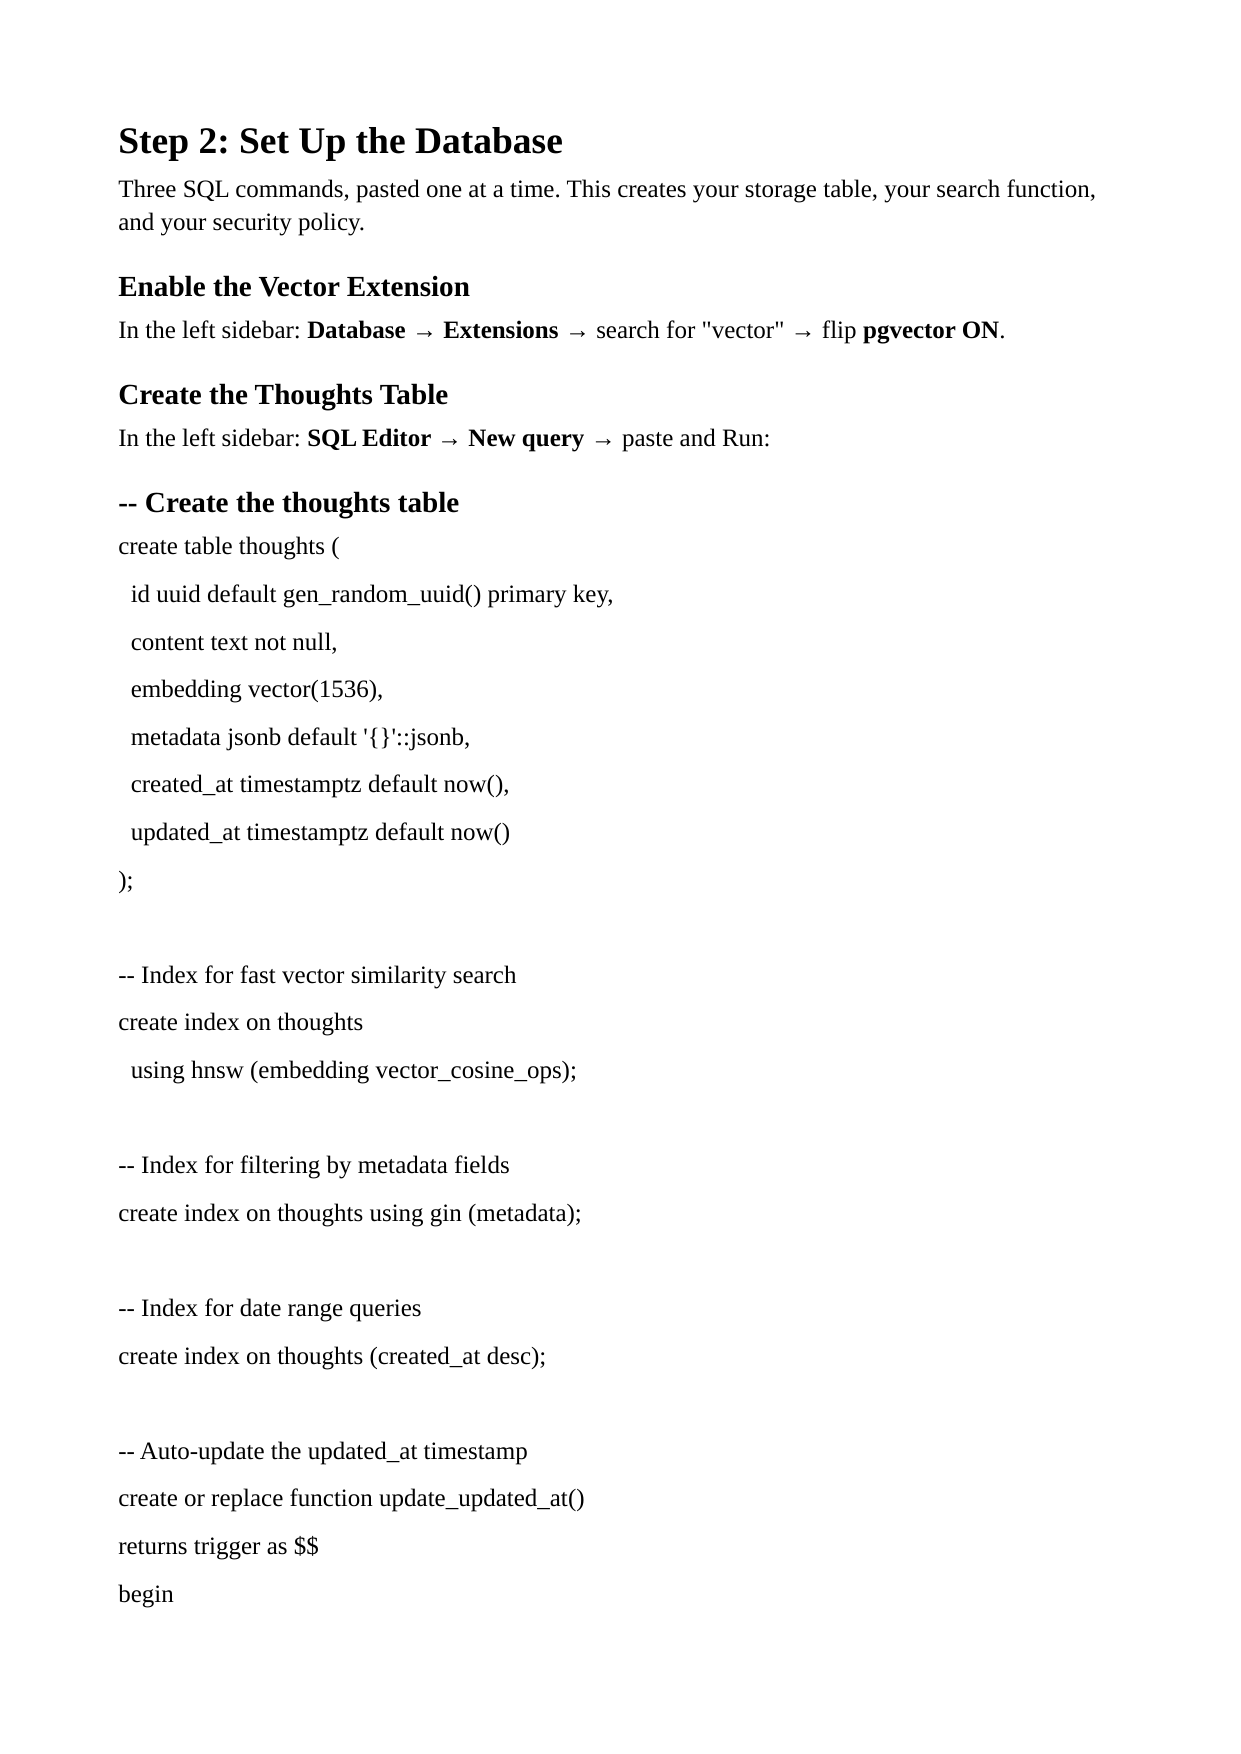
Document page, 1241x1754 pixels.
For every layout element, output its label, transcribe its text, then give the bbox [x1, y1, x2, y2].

text updated_at timestamptz default now() [118, 817, 1122, 846]
text -- Index for filtering by metadata fields [118, 1150, 1122, 1179]
text Three SQL commands, pasted one at a time. This creates your storage table, your search function, and your security policy. [118, 174, 1122, 236]
subtitle Step 2: Set Up the Database [118, 118, 1122, 161]
text In the left sidebar: Database → Extensions → search for "vector" → flip pgvector ON. [118, 315, 1122, 344]
text created_at timestamptz default now(), [118, 769, 1122, 798]
text ); [118, 865, 1122, 893]
subtitle Enable the Vector Extension [118, 269, 1122, 302]
text using hnsw (embedding vector_cosine_ops); [118, 1055, 1122, 1084]
subtitle -- Create the thoughts table [118, 485, 1122, 519]
text create or replace function update_updated_at() [118, 1483, 1122, 1512]
text create table thoughts ( [118, 531, 1122, 560]
text -- Index for date range queries [118, 1293, 1122, 1322]
text -- Index for fast vector similarity search [118, 960, 1122, 989]
text begin [118, 1579, 1122, 1607]
text create index on thoughts [118, 1007, 1122, 1036]
text create index on thoughts using gin (metadata); [118, 1198, 1122, 1227]
text metadata jsonb default '{}'::jsonb, [118, 722, 1122, 751]
text In the left sidebar: SQL Editor → New query → paste and Run: [118, 423, 1122, 452]
text content text not null, [118, 627, 1122, 655]
text id uuid default gen_random_uuid() primary key, [118, 579, 1122, 608]
text returns trigger as $$ [118, 1531, 1122, 1560]
subtitle Create the Thoughts Table [118, 377, 1122, 411]
text create index on thoughts (created_at desc); [118, 1341, 1122, 1369]
text -- Auto-update the updated_at timestamp [118, 1436, 1122, 1465]
text embedding vector(1536), [118, 674, 1122, 703]
